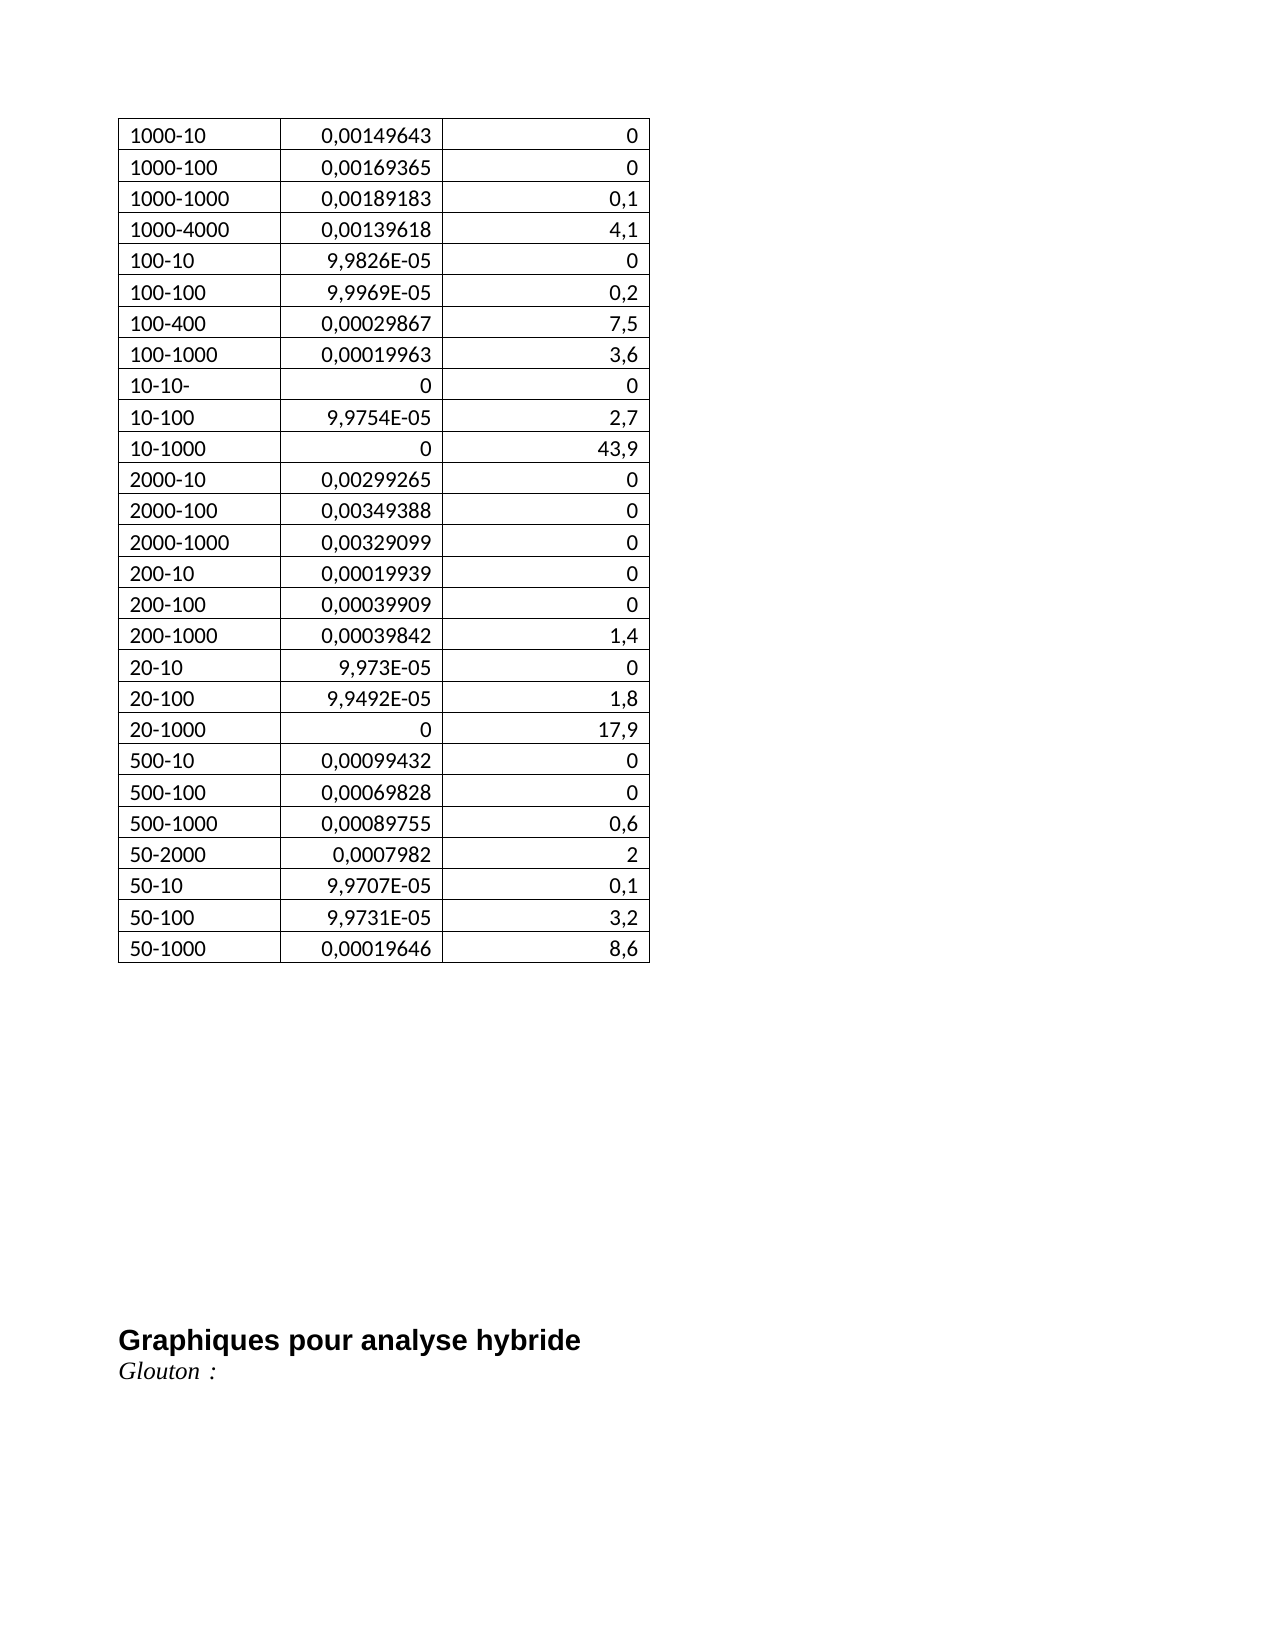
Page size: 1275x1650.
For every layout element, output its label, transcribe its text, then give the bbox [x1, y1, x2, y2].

table_cell 9,9754E-05 [281, 400, 442, 431]
table_cell 100-1000 [119, 338, 280, 368]
table_cell 1000-100 [119, 150, 280, 181]
table_cell 50-1000 [119, 932, 280, 962]
table_cell 1,4 [443, 619, 649, 649]
table_cell 0,0007982 [281, 838, 442, 868]
table_cell 0,00139618 [281, 213, 442, 243]
subtitle Graphiques pour analyse hybride [118, 1322, 1157, 1356]
table_cell 20-10 [119, 650, 280, 681]
table_cell 10-1000 [119, 432, 280, 462]
table_cell 17,9 [443, 713, 649, 743]
table_cell 100-100 [119, 275, 280, 306]
table_cell 0,00069828 [281, 775, 442, 806]
table_cell 200-1000 [119, 619, 280, 649]
table_cell 0,00299265 [281, 463, 442, 493]
table_cell 3,2 [443, 900, 649, 931]
table_cell 2 [443, 838, 649, 868]
table_cell 9,9707E-05 [281, 869, 442, 899]
table_cell 0,00029867 [281, 307, 442, 337]
table_cell 0 [443, 150, 649, 181]
table_cell 8,6 [443, 932, 649, 962]
table_cell 0 [443, 244, 649, 274]
table_cell 0 [443, 588, 649, 618]
table_cell 0,00039842 [281, 619, 442, 649]
table_cell 0,2 [443, 275, 649, 306]
table_cell 2,7 [443, 400, 649, 431]
table_cell 9,9969E-05 [281, 275, 442, 306]
table_cell 10-100 [119, 400, 280, 431]
text Glouton : [118, 1356, 1157, 1385]
table_cell 20-100 [119, 682, 280, 712]
table_cell 7,5 [443, 307, 649, 337]
table_cell 0 [281, 713, 442, 743]
table_cell 20-1000 [119, 713, 280, 743]
table_cell 0,00089755 [281, 807, 442, 837]
table_cell 0,00189183 [281, 182, 442, 212]
table_cell 0 [443, 494, 649, 524]
table_cell 0,00019646 [281, 932, 442, 962]
table_cell 500-1000 [119, 807, 280, 837]
table_cell 1000-10 [119, 119, 280, 149]
table_cell 0,00019963 [281, 338, 442, 368]
table_cell 0,00169365 [281, 150, 442, 181]
table_cell 0,1 [443, 869, 649, 899]
table_cell 9,9731E-05 [281, 900, 442, 931]
table_cell 0 [443, 119, 649, 149]
table_cell 0 [443, 650, 649, 681]
table_cell 0,00099432 [281, 744, 442, 774]
table_cell 0 [443, 557, 649, 587]
table_cell 0 [443, 369, 649, 399]
table_cell 100-400 [119, 307, 280, 337]
table_cell 500-10 [119, 744, 280, 774]
table_cell 0,00329099 [281, 525, 442, 556]
table_cell 4,1 [443, 213, 649, 243]
table_cell 0,00019939 [281, 557, 442, 587]
table_cell 2000-1000 [119, 525, 280, 556]
table_cell 0,6 [443, 807, 649, 837]
table_cell 50-100 [119, 900, 280, 931]
table_cell 0 [281, 369, 442, 399]
table_cell 2000-10 [119, 463, 280, 493]
table_cell 0,00349388 [281, 494, 442, 524]
table_cell 500-100 [119, 775, 280, 806]
table_cell 0 [443, 744, 649, 774]
table_cell 50-10 [119, 869, 280, 899]
table_cell 9,9826E-05 [281, 244, 442, 274]
table_cell 1000-1000 [119, 182, 280, 212]
table_cell 200-100 [119, 588, 280, 618]
table_cell 100-10 [119, 244, 280, 274]
table_cell 0,1 [443, 182, 649, 212]
table_cell 2000-100 [119, 494, 280, 524]
table_cell 10-10- [119, 369, 280, 399]
table_cell 50-2000 [119, 838, 280, 868]
table_cell 1000-4000 [119, 213, 280, 243]
table_cell 43,9 [443, 432, 649, 462]
table_cell 0 [443, 463, 649, 493]
table_cell 0,00149643 [281, 119, 442, 149]
table_cell 3,6 [443, 338, 649, 368]
table_cell 0 [443, 775, 649, 806]
table_cell 0 [281, 432, 442, 462]
table_cell 200-10 [119, 557, 280, 587]
table_cell 0,00039909 [281, 588, 442, 618]
table_cell 0 [443, 525, 649, 556]
table_cell 9,973E-05 [281, 650, 442, 681]
table_cell 1,8 [443, 682, 649, 712]
table_cell 9,9492E-05 [281, 682, 442, 712]
